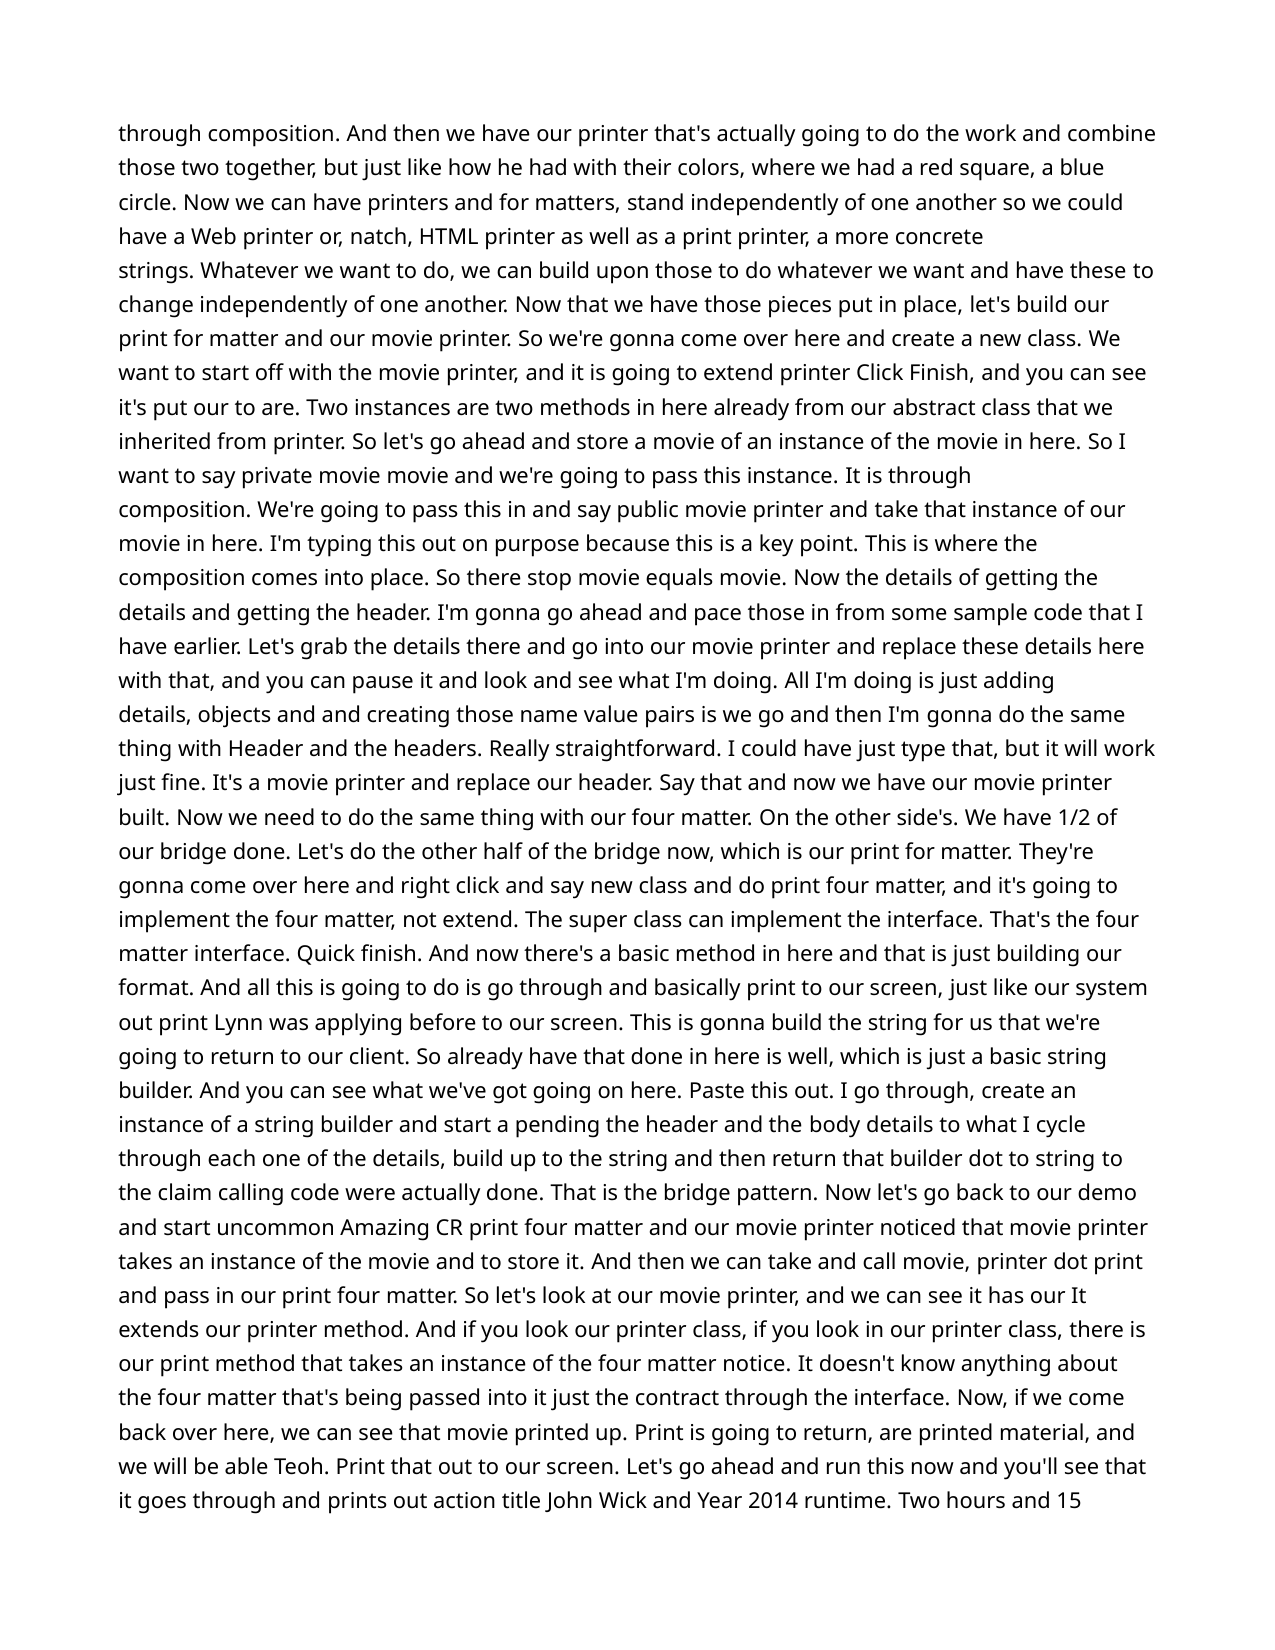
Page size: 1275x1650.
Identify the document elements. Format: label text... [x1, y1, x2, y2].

text through composition. And then we have our printer that's actually going to do the work and combine those two together, but just like how he had with their colors, where we had a red square, a blue circle. Now we can have printers and for matters, stand independently of one another so we could have a Web printer or, natch, HTML printer as well as a print printer, a more concrete strings. Whatever we want to do, we can build upon those to do whatever we want and have these to change independently of one another. Now that we have those pieces put in place, let's build our print for matter and our movie printer. So we're gonna come over here and create a new class. We want to start off with the movie printer, and it is going to extend printer Click Finish, and you can see it's put our to are. Two instances are two methods in here already from our abstract class that we inherited from printer. So let's go ahead and store a movie of an instance of the movie in here. So I want to say private movie movie and we're going to pass this instance. It is through composition. We're going to pass this in and say public movie printer and take that instance of our movie in here. I'm typing this out on purpose because this is a key point. This is where the composition comes into place. So there stop movie equals movie. Now the details of getting the details and getting the header. I'm gonna go ahead and pace those in from some sample code that I have earlier. Let's grab the details there and go into our movie printer and replace these details here with that, and you can pause it and look and see what I'm doing. All I'm doing is just adding details, objects and and creating those name value pairs is we go and then I'm gonna do the same thing with Header and the headers. Really straightforward. I could have just type that, but it will work just fine. It's a movie printer and replace our header. Say that and now we have our movie printer built. Now we need to do the same thing with our four matter. On the other side's. We have 1/2 of our bridge done. Let's do the other half of the bridge now, which is our print for matter. They're gonna come over here and right click and say new class and do print four matter, and it's going to implement the four matter, not extend. The super class can implement the interface. That's the four matter interface. Quick finish. And now there's a basic method in here and that is just building our format. And all this is going to do is go through and basically print to our screen, just like our system out print Lynn was applying before to our screen. This is gonna build the string for us that we're going to return to our client. So already have that done in here is well, which is just a basic string builder. And you can see what we've got going on here. Paste this out. I go through, create an instance of a string builder and start a pending the header and the body details to what I cycle through each one of the details, build up to the string and then return that builder dot to string to the claim calling code were actually done. That is the bridge pattern. Now let's go back to our demo and start uncommon Amazing CR print four matter and our movie printer noticed that movie printer takes an instance of the movie and to store it. And then we can take and call movie, printer dot print and pass in our print four matter. So let's look at our movie printer, and we can see it has our It extends our printer method. And if you look our printer class, if you look in our printer class, there is our print method that takes an instance of the four matter notice. It doesn't know anything about the four matter that's being passed into it just the contract through the interface. Now, if we come back over here, we can see that movie printed up. Print is going to return, are printed material, and we will be able Teoh. Print that out to our screen. Let's go ahead and run this now and you'll see that it goes through and prints out action title John Wick and Year 2014 runtime. Two hours and 15 [118, 118, 1157, 1514]
